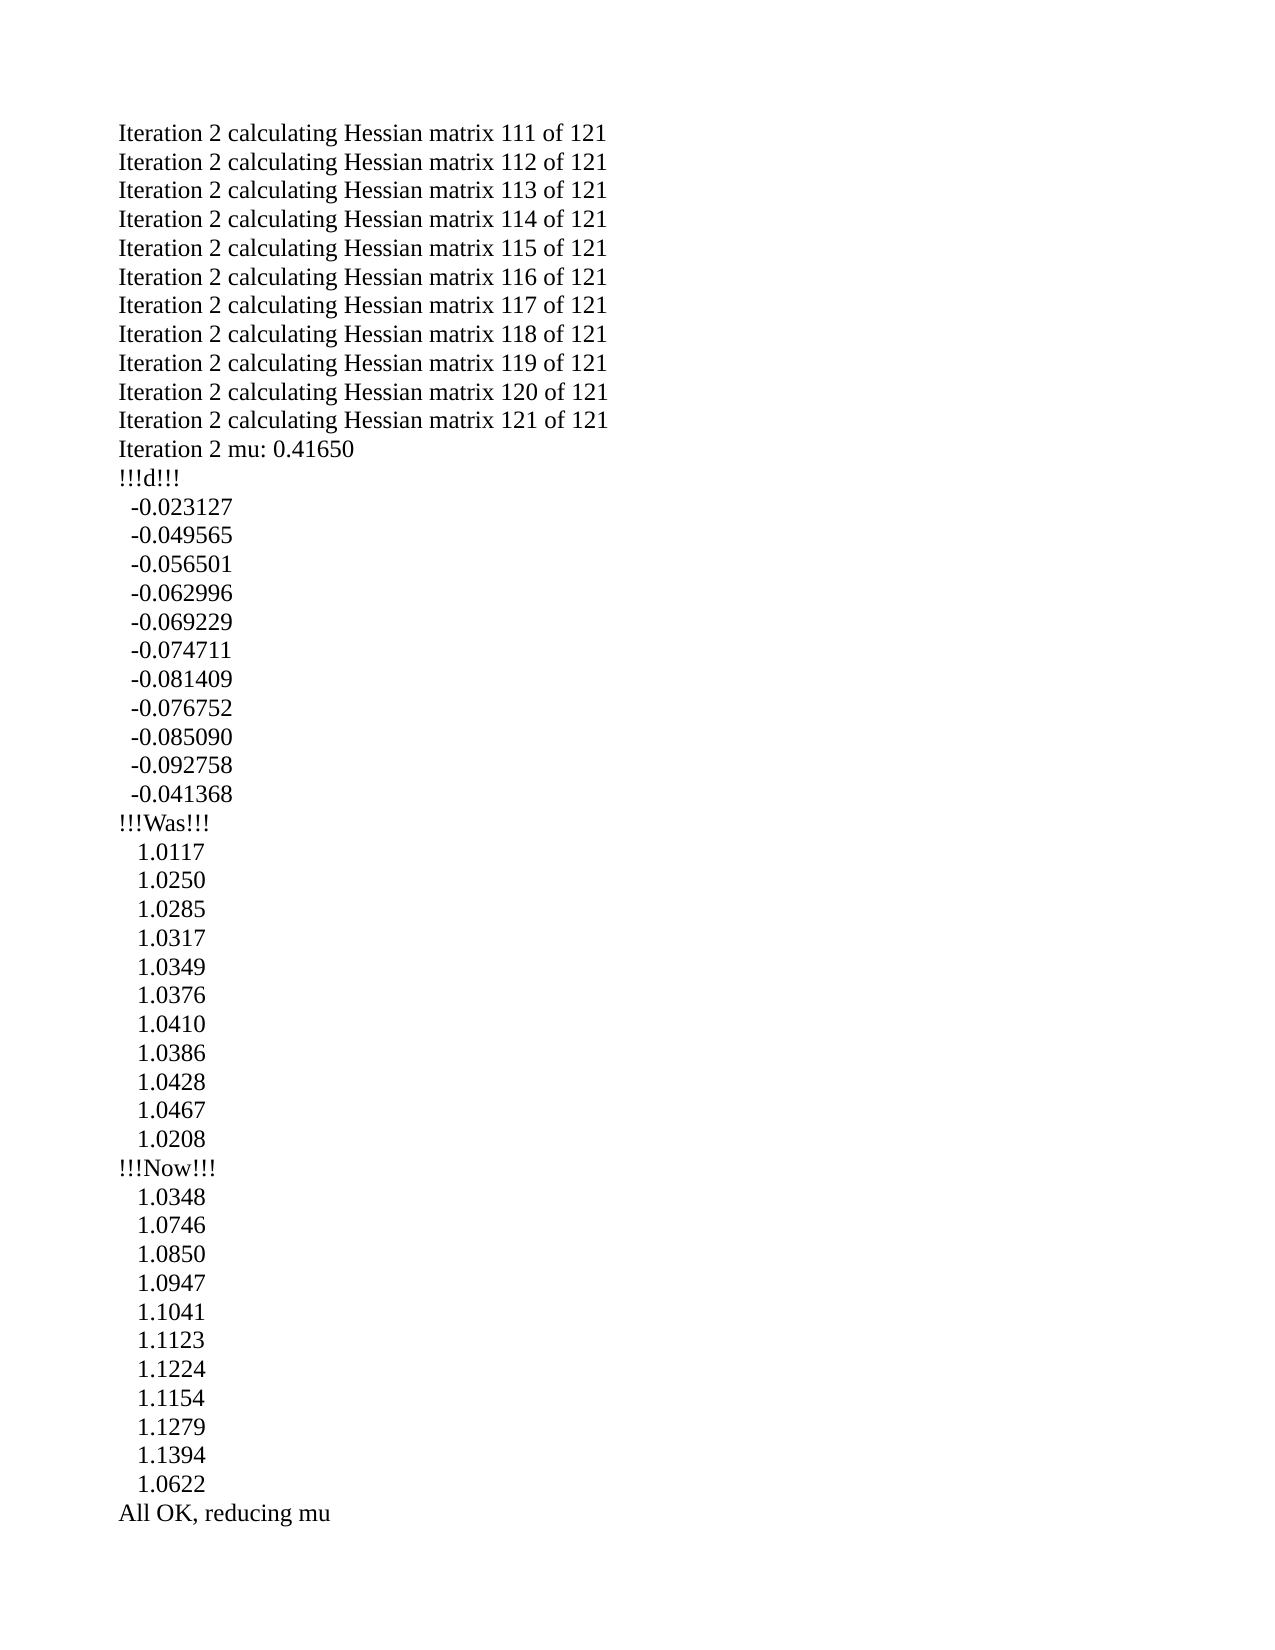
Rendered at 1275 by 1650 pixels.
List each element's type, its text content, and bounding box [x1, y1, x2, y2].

text Iteration 2 calculating Hessian matrix 116 of 121 [118, 262, 1157, 291]
text -0.049565 [118, 521, 1157, 549]
text -0.056501 [118, 549, 1157, 578]
text Iteration 2 calculating Hessian matrix 120 of 121 [118, 377, 1157, 406]
text 1.0349 [118, 952, 1157, 981]
text 1.0208 [118, 1124, 1157, 1153]
text 1.0317 [118, 923, 1157, 952]
text -0.081409 [118, 664, 1157, 693]
text !!!Was!!! [118, 808, 1157, 837]
text Iteration 2 calculating Hessian matrix 119 of 121 [118, 348, 1157, 377]
text 1.0250 [118, 866, 1157, 894]
text 1.0746 [118, 1211, 1157, 1239]
text 1.1123 [118, 1326, 1157, 1354]
text 1.1394 [118, 1441, 1157, 1469]
text 1.0376 [118, 981, 1157, 1009]
text !!!Now!!! [118, 1153, 1157, 1182]
text 1.0285 [118, 894, 1157, 923]
text -0.069229 [118, 607, 1157, 636]
text Iteration 2 calculating Hessian matrix 113 of 121 [118, 176, 1157, 204]
text Iteration 2 calculating Hessian matrix 118 of 121 [118, 319, 1157, 348]
text Iteration 2 calculating Hessian matrix 115 of 121 [118, 233, 1157, 262]
text Iteration 2 calculating Hessian matrix 117 of 121 [118, 291, 1157, 319]
text 1.1279 [118, 1412, 1157, 1441]
text 1.0467 [118, 1096, 1157, 1124]
text 1.1041 [118, 1297, 1157, 1326]
text -0.092758 [118, 751, 1157, 779]
text All OK, reducing mu [118, 1498, 1157, 1527]
text 1.0622 [118, 1469, 1157, 1498]
text 1.1154 [118, 1383, 1157, 1412]
text -0.062996 [118, 578, 1157, 607]
text !!!d!!! [118, 463, 1157, 492]
text 1.0386 [118, 1038, 1157, 1067]
text -0.085090 [118, 722, 1157, 751]
text 1.1224 [118, 1354, 1157, 1383]
text 1.0410 [118, 1009, 1157, 1038]
text 1.0348 [118, 1182, 1157, 1211]
text 1.0428 [118, 1067, 1157, 1096]
text Iteration 2 calculating Hessian matrix 112 of 121 [118, 147, 1157, 176]
text 1.0117 [118, 837, 1157, 866]
text Iteration 2 calculating Hessian matrix 111 of 121 [118, 118, 1157, 147]
text Iteration 2 calculating Hessian matrix 121 of 121 [118, 406, 1157, 434]
text Iteration 2 calculating Hessian matrix 114 of 121 [118, 204, 1157, 233]
text -0.074711 [118, 636, 1157, 664]
text -0.041368 [118, 779, 1157, 808]
text -0.023127 [118, 492, 1157, 521]
text -0.076752 [118, 693, 1157, 722]
text 1.0850 [118, 1239, 1157, 1268]
text 1.0947 [118, 1268, 1157, 1297]
text Iteration 2 mu: 0.41650 [118, 434, 1157, 463]
